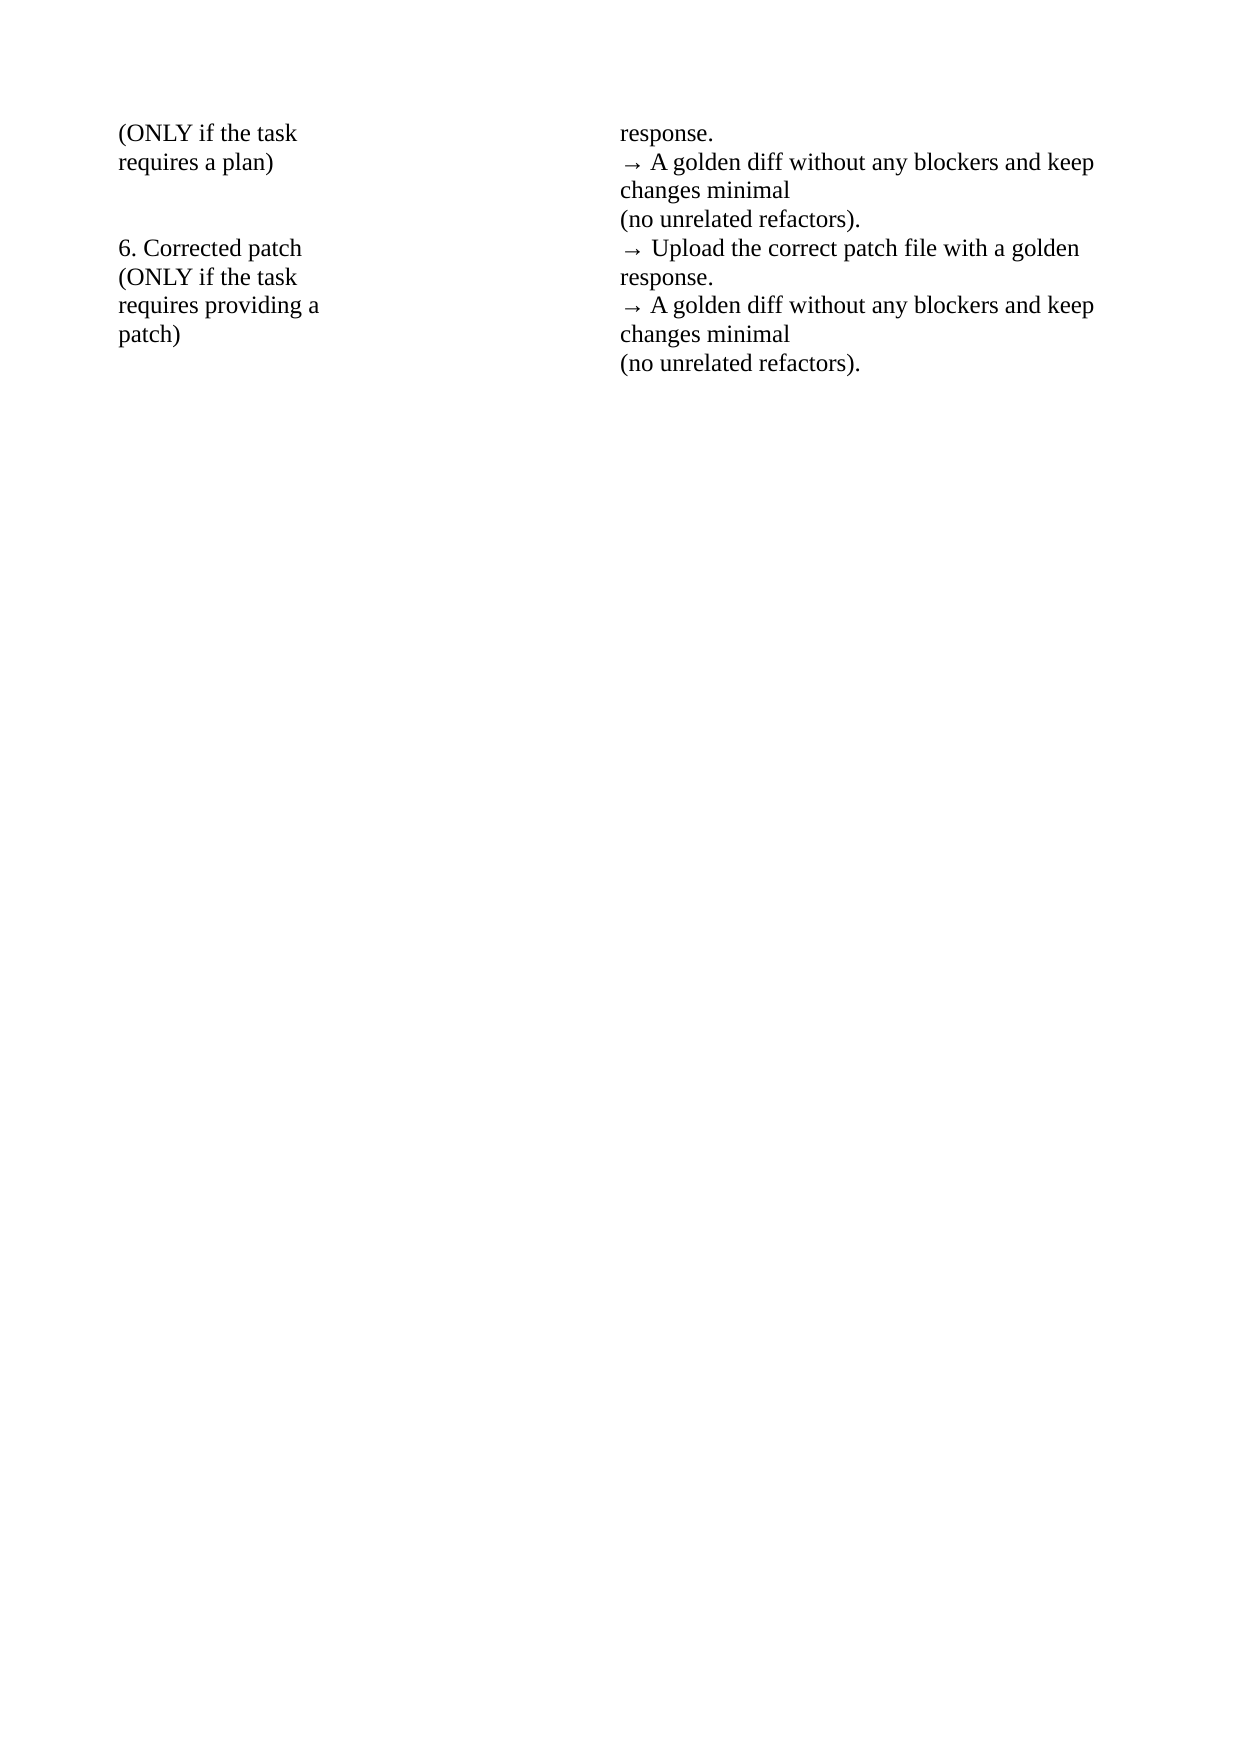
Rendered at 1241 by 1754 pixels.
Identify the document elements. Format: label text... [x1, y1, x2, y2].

table_cell response. →​ A golden diff without any blockers and keep changes minimal (no unrelated refactors). [620, 118, 1122, 233]
table_cell →​ Upload the correct patch file with a golden response. →​ A golden diff without any blockers and keep changes minimal (no unrelated refactors). [620, 233, 1122, 377]
table_cell 6. Corrected patch ​ (ONLY if the task requires providing a patch) [118, 233, 620, 377]
table_cell (ONLY if the task requires a plan) [118, 118, 620, 233]
